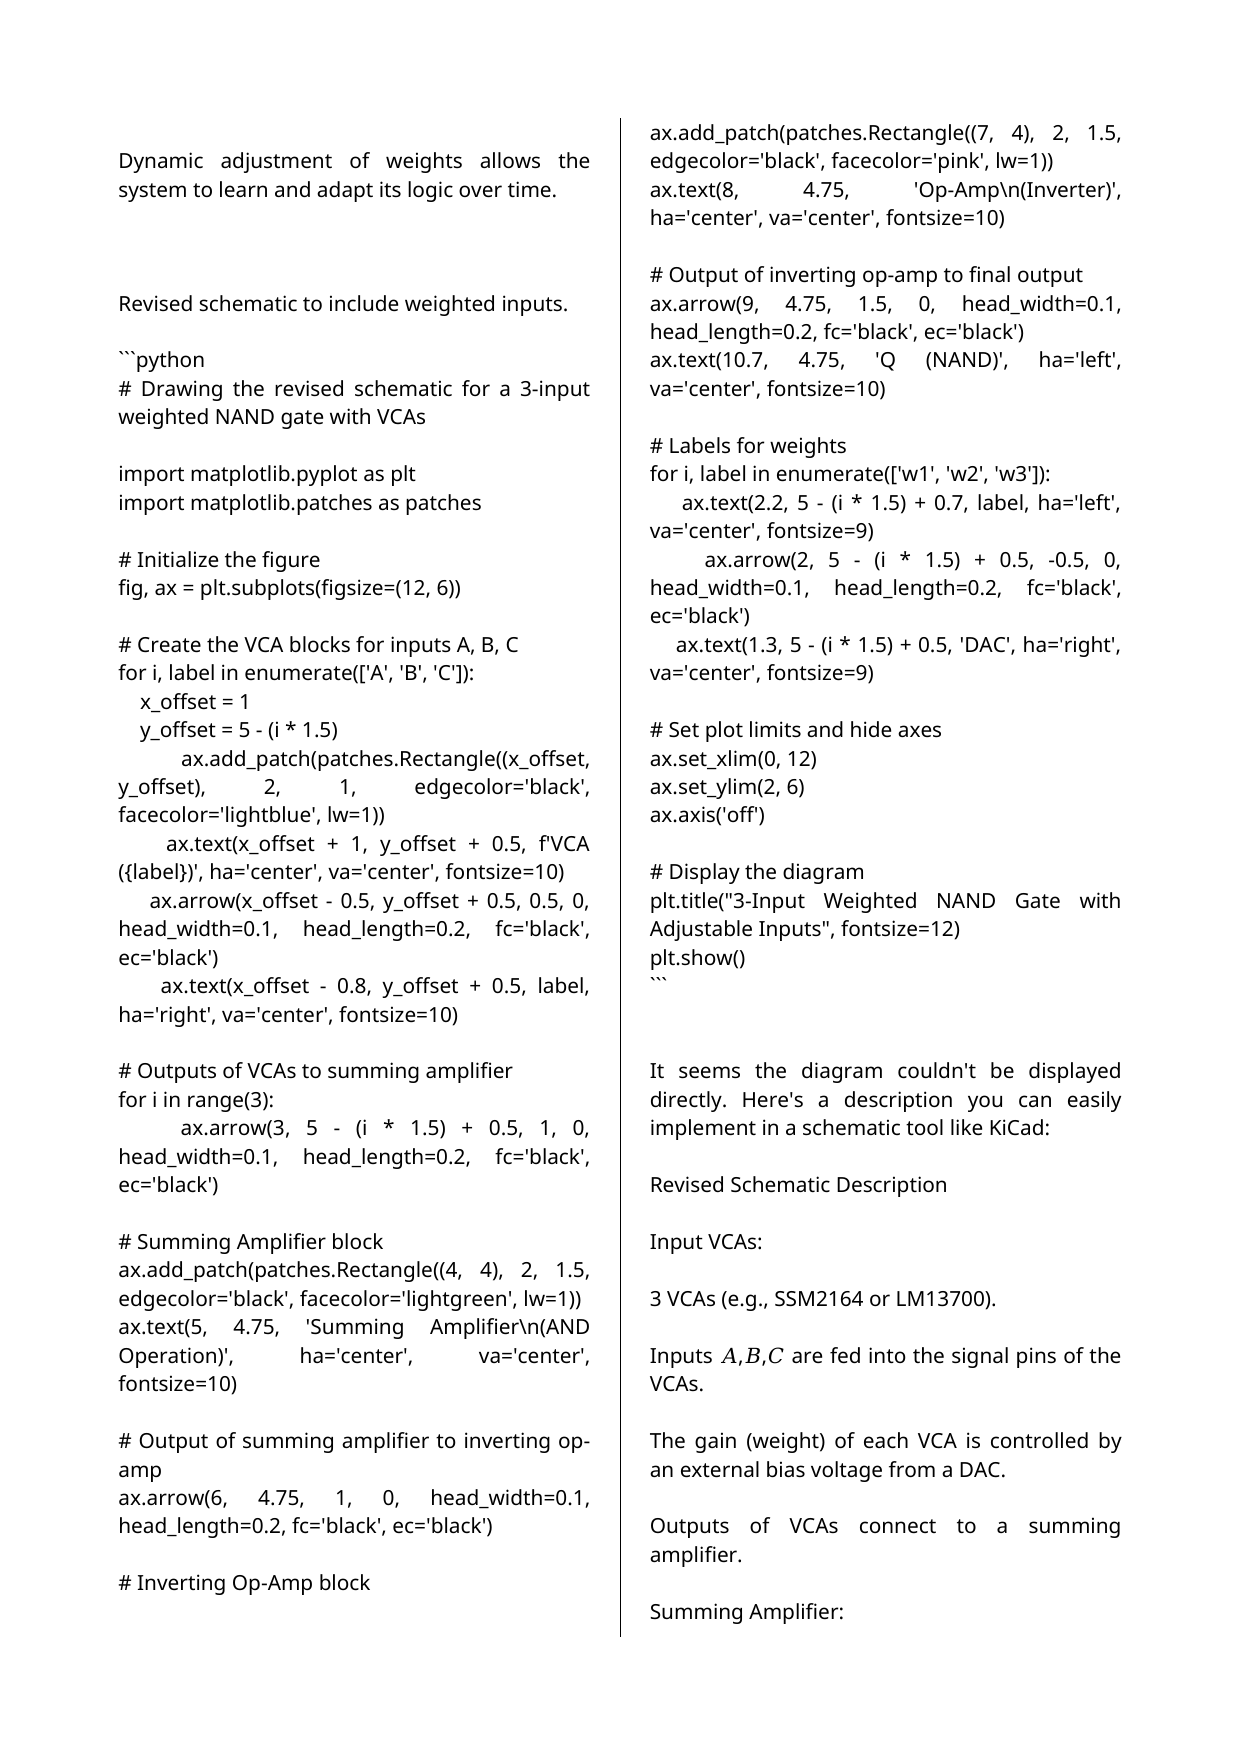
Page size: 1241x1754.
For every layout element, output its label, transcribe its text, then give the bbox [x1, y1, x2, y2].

text ax.text(1.3, 5 - (i * 1.5) + 0.5, 'DAC', ha='right', va='center', fontsize=9) [649, 630, 1122, 687]
text fig, ax = plt.subplots(figsize=(12, 6)) [118, 573, 591, 602]
text # Display the diagram [649, 857, 1122, 886]
text for i in range(3): [118, 1085, 591, 1113]
text y_offset = 5 - (i * 1.5) [118, 715, 591, 744]
text ax.arrow(9, 4.75, 1.5, 0, head_width=0.1, head_length=0.2, fc='black', ec='black') [649, 289, 1122, 346]
text ax.arrow(6, 4.75, 1, 0, head_width=0.1, head_length=0.2, fc='black', ec='black') [118, 1483, 591, 1540]
text ax.text(x_offset - 0.8, y_offset + 0.5, label, ha='right', va='center', fontsize=10) [118, 971, 591, 1028]
text for i, label in enumerate(['A', 'B', 'C']): [118, 658, 591, 687]
text # Initialize the figure [118, 545, 591, 573]
text # Summing Amplifier block [118, 1227, 591, 1256]
text # Drawing the revised schematic for a 3-input weighted NAND gate with VCAs [118, 374, 591, 431]
text Input VCAs: [649, 1227, 1122, 1256]
text 3 VCAs (e.g., SSM2164 or LM13700). [649, 1284, 1122, 1312]
text # Outputs of VCAs to summing amplifier [118, 1057, 591, 1085]
text ax.text(8, 4.75, 'Op-Amp\n(Inverter)', ha='center', va='center', fontsize=10) [649, 175, 1122, 232]
text for i, label in enumerate(['w1', 'w2', 'w3']): [649, 459, 1122, 488]
text ax.text(5, 4.75, 'Summing Amplifier\n(AND Operation)', ha='center', va='center', fontsize=10) [118, 1312, 591, 1398]
text Inputs 𝐴,𝐵,𝐶 are fed into the signal pins of the VCAs. [649, 1341, 1122, 1398]
text ax.add_patch(patches.Rectangle((7, 4), 2, 1.5, edgecolor='black', facecolor='pink', lw=1)) [649, 118, 1122, 175]
text It seems the diagram couldn't be displayed directly. Here's a description you can easily implement in a schematic tool like KiCad: [649, 1057, 1122, 1142]
text ax.add_patch(patches.Rectangle((4, 4), 2, 1.5, edgecolor='black', facecolor='lightgreen', lw=1)) [118, 1256, 591, 1312]
text Revised Schematic Description [649, 1170, 1122, 1199]
text # Inverting Op-Amp block [118, 1568, 591, 1597]
text # Set plot limits and hide axes [649, 715, 1122, 744]
text The gain (weight) of each VCA is controlled by an external bias voltage from a DAC. [649, 1426, 1122, 1483]
text ax.arrow(2, 5 - (i * 1.5) + 0.5, -0.5, 0, head_width=0.1, head_length=0.2, fc='black', ec='black') [649, 545, 1122, 630]
text Summing Amplifier: [649, 1597, 1122, 1625]
text ```python [118, 346, 591, 374]
text plt.show() [649, 943, 1122, 971]
text Outputs of VCAs connect to a summing amplifier. [649, 1512, 1122, 1568]
text ax.text(2.2, 5 - (i * 1.5) + 0.7, label, ha='left', va='center', fontsize=9) [649, 488, 1122, 545]
text Dynamic adjustment of weights allows the system to learn and adapt its logic over time. [118, 147, 591, 203]
text ``` [649, 971, 1122, 1000]
text ax.text(x_offset + 1, y_offset + 0.5, f'VCA ({label})', ha='center', va='center', fontsize=10) [118, 829, 591, 886]
text import matplotlib.pyplot as plt [118, 459, 591, 488]
text # Output of summing amplifier to inverting op-amp [118, 1426, 591, 1483]
text Revised schematic to include weighted inputs. [118, 289, 591, 317]
text plt.title("3-Input Weighted NAND Gate with Adjustable Inputs", fontsize=12) [649, 886, 1122, 943]
text ax.add_patch(patches.Rectangle((x_offset, y_offset), 2, 1, edgecolor='black', facecolor='lightblue', lw=1)) [118, 744, 591, 829]
text import matplotlib.patches as patches [118, 488, 591, 516]
text ax.set_xlim(0, 12) [649, 744, 1122, 772]
text ax.text(10.7, 4.75, 'Q (NAND)', ha='left', va='center', fontsize=10) [649, 346, 1122, 402]
text x_offset = 1 [118, 687, 591, 715]
text ax.set_ylim(2, 6) [649, 772, 1122, 801]
text ax.arrow(3, 5 - (i * 1.5) + 0.5, 1, 0, head_width=0.1, head_length=0.2, fc='black', ec='black') [118, 1113, 591, 1199]
text ax.arrow(x_offset - 0.5, y_offset + 0.5, 0.5, 0, head_width=0.1, head_length=0.2, fc='black', ec='black') [118, 886, 591, 971]
text ax.axis('off') [649, 801, 1122, 829]
text # Output of inverting op-amp to final output [649, 260, 1122, 289]
text # Create the VCA blocks for inputs A, B, C [118, 630, 591, 658]
text # Labels for weights [649, 431, 1122, 459]
